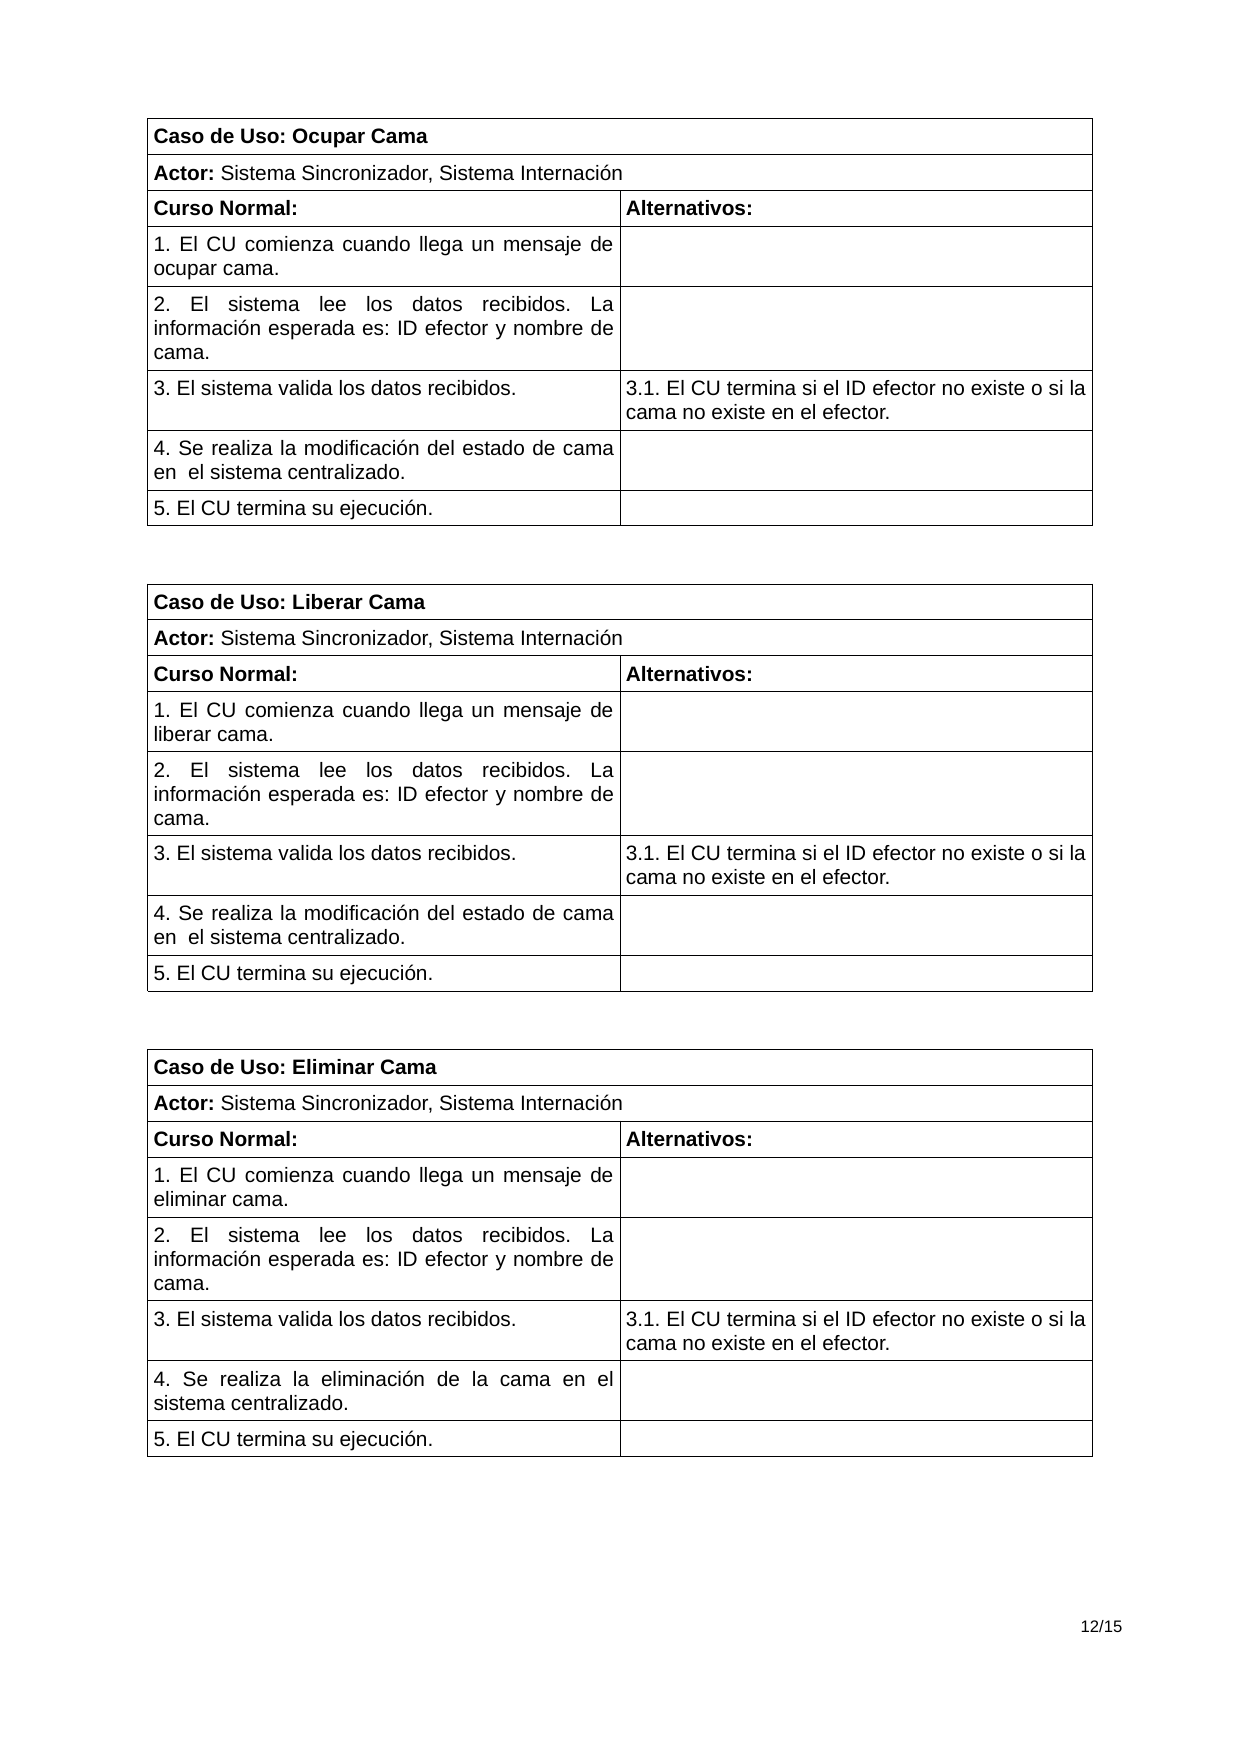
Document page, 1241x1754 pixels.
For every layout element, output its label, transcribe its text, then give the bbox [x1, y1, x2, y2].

table_cell Curso Normal: [148, 1122, 620, 1157]
table_cell Actor: Sistema Sincronizador, Sistema Internación [148, 155, 1092, 190]
table_cell 1. El CU comienza cuando llega un mensaje de ocupar cama. [148, 227, 620, 286]
table_cell [621, 227, 1092, 286]
table_cell [621, 287, 1092, 370]
table_cell Alternativos: [621, 191, 1092, 226]
table_cell 3. El sistema valida los datos recibidos. [148, 1301, 620, 1360]
table_cell [621, 1361, 1092, 1420]
table_cell [621, 491, 1092, 525]
table_header Caso de Uso: Eliminar Cama [148, 1050, 1092, 1085]
table_cell 3. El sistema valida los datos recibidos. [148, 371, 620, 429]
table_cell [621, 896, 1092, 955]
table_cell 5. El CU termina su ejecución. [148, 956, 620, 991]
table_header Caso de Uso: Liberar Cama [148, 585, 1092, 619]
table_cell [621, 431, 1092, 489]
table_cell Curso Normal: [148, 191, 620, 226]
table_cell [621, 956, 1092, 991]
table_cell [621, 1421, 1092, 1456]
table_cell Actor: Sistema Sincronizador, Sistema Internación [148, 620, 1092, 655]
table_cell 2. El sistema lee los datos recibidos. La información esperada es: ID efector y nombre de cama. [148, 1218, 620, 1300]
table_cell 2. El sistema lee los datos recibidos. La información esperada es: ID efector y nombre de cama. [148, 752, 620, 835]
table_cell 5. El CU termina su ejecución. [148, 491, 620, 525]
table_cell 3. El sistema valida los datos recibidos. [148, 836, 620, 895]
table_cell Actor: Sistema Sincronizador, Sistema Internación [148, 1086, 1092, 1121]
table_cell 4. Se realiza la modificación del estado de cama en el sistema centralizado. [148, 896, 620, 955]
table_cell 3.1. El CU termina si el ID efector no existe o si la cama no existe en el efector. [621, 836, 1092, 895]
table_header Caso de Uso: Ocupar Cama [148, 119, 1092, 154]
table_cell 4. Se realiza la eliminación de la cama en el sistema centralizado. [148, 1361, 620, 1420]
table_cell Alternativos: [621, 656, 1092, 691]
table_cell 3.1. El CU termina si el ID efector no existe o si la cama no existe en el efector. [621, 1301, 1092, 1360]
table_cell 3.1. El CU termina si el ID efector no existe o si la cama no existe en el efector. [621, 371, 1092, 429]
table_cell 1. El CU comienza cuando llega un mensaje de eliminar cama. [148, 1158, 620, 1216]
table_cell 2. El sistema lee los datos recibidos. La información esperada es: ID efector y nombre de cama. [148, 287, 620, 370]
table_cell Curso Normal: [148, 656, 620, 691]
table_cell 5. El CU termina su ejecución. [148, 1421, 620, 1456]
table_cell 1. El CU comienza cuando llega un mensaje de liberar cama. [148, 692, 620, 751]
table_cell 4. Se realiza la modificación del estado de cama en el sistema centralizado. [148, 431, 620, 489]
table_cell [621, 1158, 1092, 1216]
table_cell [621, 1218, 1092, 1300]
table_cell Alternativos: [621, 1122, 1092, 1157]
table_cell [621, 692, 1092, 751]
table_cell [621, 752, 1092, 835]
